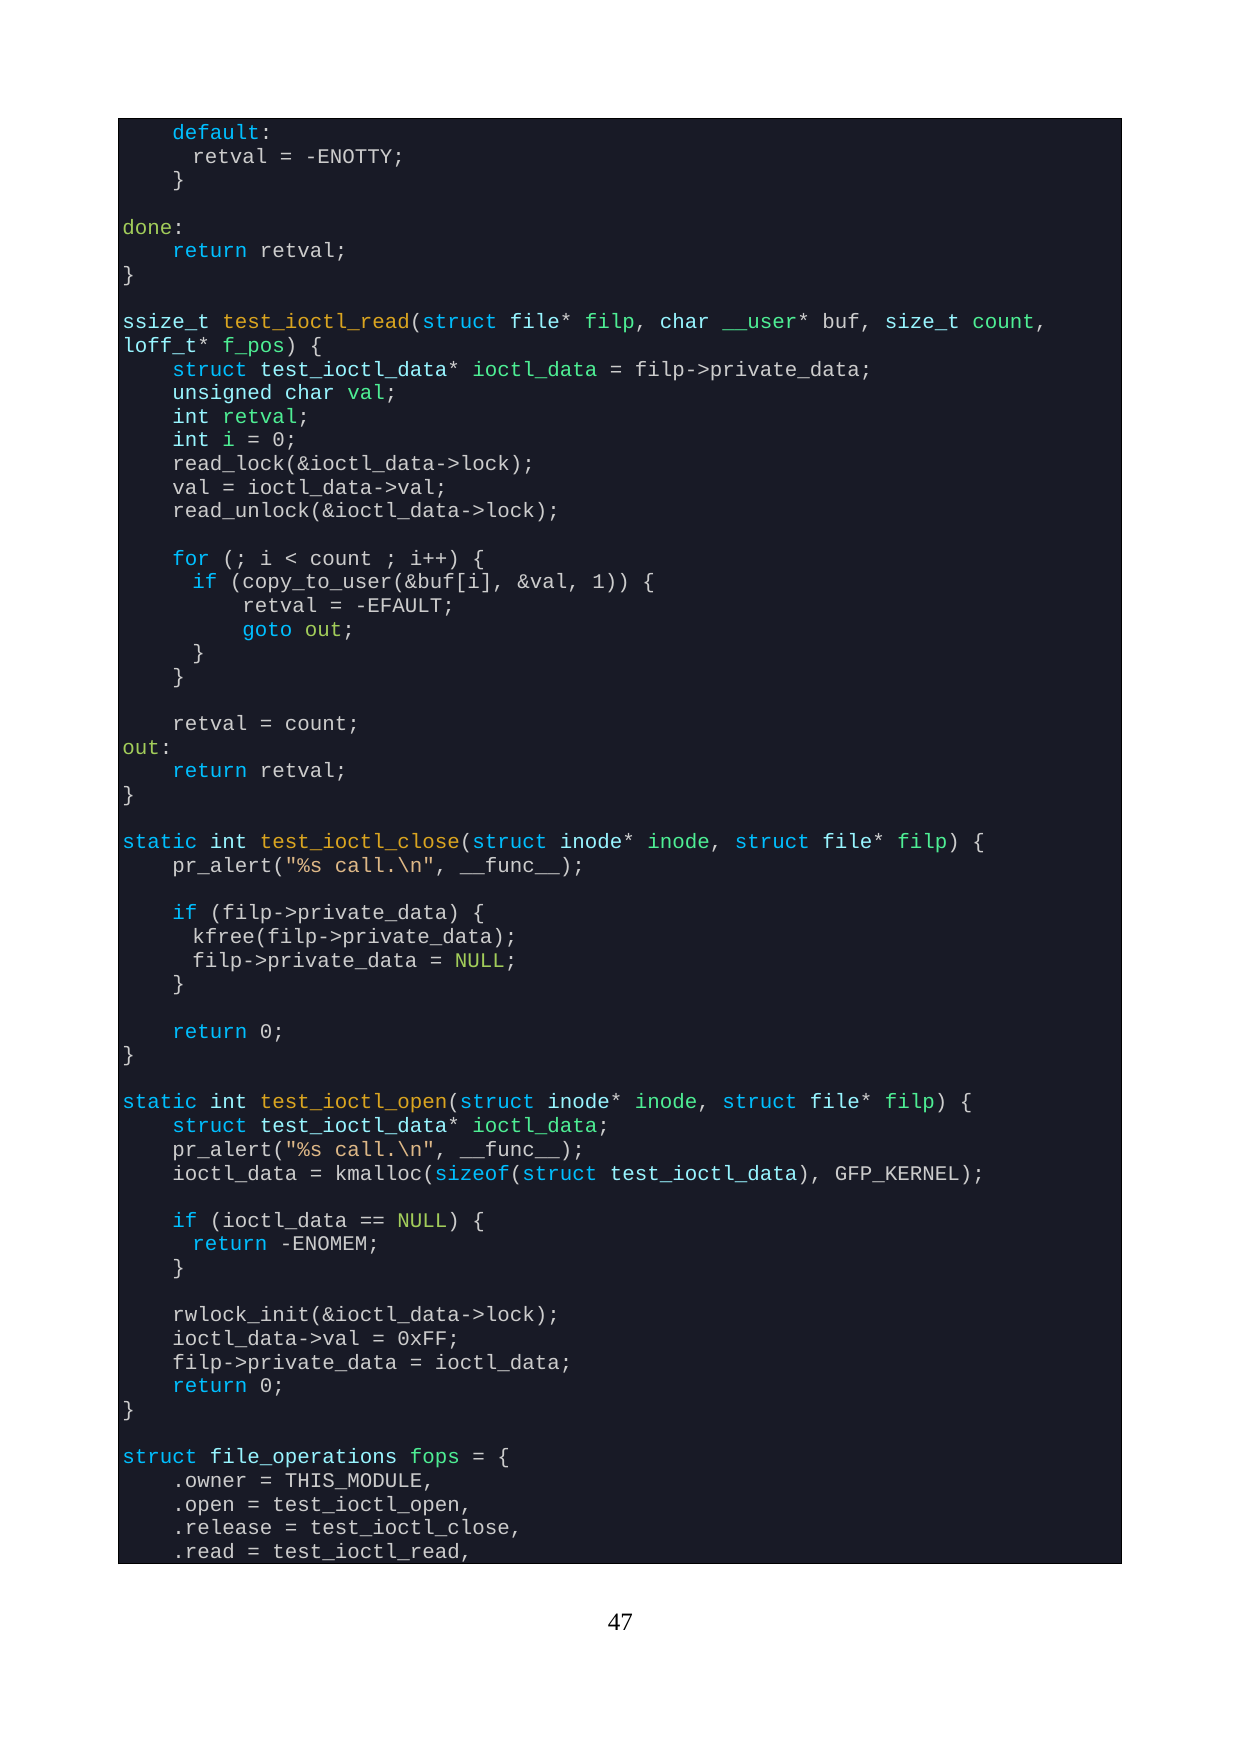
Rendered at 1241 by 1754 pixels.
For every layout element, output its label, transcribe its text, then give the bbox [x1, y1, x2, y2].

text } [119, 1253, 1121, 1277]
text rwlock_init(&ioctl_data->lock); [119, 1300, 1121, 1324]
text ioctl_data = kmalloc(sizeof(struct test_ioctl_data), GFP_KERNEL); [119, 1158, 1121, 1182]
text } [119, 260, 1121, 284]
text val = ioctl_data->val; [119, 473, 1121, 496]
text .open = test_ioctl_open, [119, 1489, 1121, 1513]
text unsigned char val; [119, 378, 1121, 402]
text pr_alert("%s call.\n", __func__); [119, 851, 1121, 875]
text struct file_operations fops = { [119, 1442, 1121, 1466]
text if (copy_to_user(&buf[i], &val, 1)) { [119, 567, 1121, 591]
text ssize_t test_ioctl_read(struct file* filp, char __user* buf, size_t count, loff_t* f_pos) { [119, 307, 1121, 354]
text default: [119, 119, 1121, 142]
text out: [119, 733, 1121, 757]
text } [119, 1395, 1121, 1419]
text ioctl_data->val = 0xFF; [119, 1324, 1121, 1348]
text filp->private_data = ioctl_data; [119, 1348, 1121, 1371]
text struct test_ioctl_data* ioctl_data; [119, 1111, 1121, 1135]
text return 0; [119, 1017, 1121, 1040]
text .release = test_ioctl_close, [119, 1513, 1121, 1537]
text for (; i < count ; i++) { [119, 544, 1121, 567]
text static int test_ioctl_open(struct inode* inode, struct file* filp) { [119, 1088, 1121, 1111]
text int i = 0; [119, 426, 1121, 449]
text pr_alert("%s call.\n", __func__); [119, 1135, 1121, 1158]
text } [119, 165, 1121, 189]
text read_unlock(&ioctl_data->lock); [119, 496, 1121, 520]
text return retval; [119, 757, 1121, 780]
text .read = test_ioctl_read, [119, 1537, 1121, 1563]
text return retval; [119, 236, 1121, 260]
text .owner = THIS_MODULE, [119, 1466, 1121, 1489]
text static int test_ioctl_close(struct inode* inode, struct file* filp) { [119, 827, 1121, 851]
text kfree(filp->private_data); [119, 922, 1121, 946]
text int retval; [119, 402, 1121, 426]
text } [119, 1040, 1121, 1064]
text if (filp->private_data) { [119, 898, 1121, 922]
text read_lock(&ioctl_data->lock); [119, 449, 1121, 473]
text struct test_ioctl_data* ioctl_data = filp->private_data; [119, 354, 1121, 378]
text retval = -EFAULT; [119, 591, 1121, 615]
text } [119, 780, 1121, 804]
text goto out; [119, 615, 1121, 638]
text done: [119, 213, 1121, 236]
text } [119, 662, 1121, 686]
text retval = count; [119, 709, 1121, 733]
text } [119, 969, 1121, 993]
text return -ENOMEM; [119, 1229, 1121, 1253]
text return 0; [119, 1371, 1121, 1395]
text if (ioctl_data == NULL) { [119, 1206, 1121, 1229]
text } [119, 638, 1121, 662]
text filp->private_data = NULL; [119, 946, 1121, 969]
text retval = -ENOTTY; [119, 142, 1121, 165]
